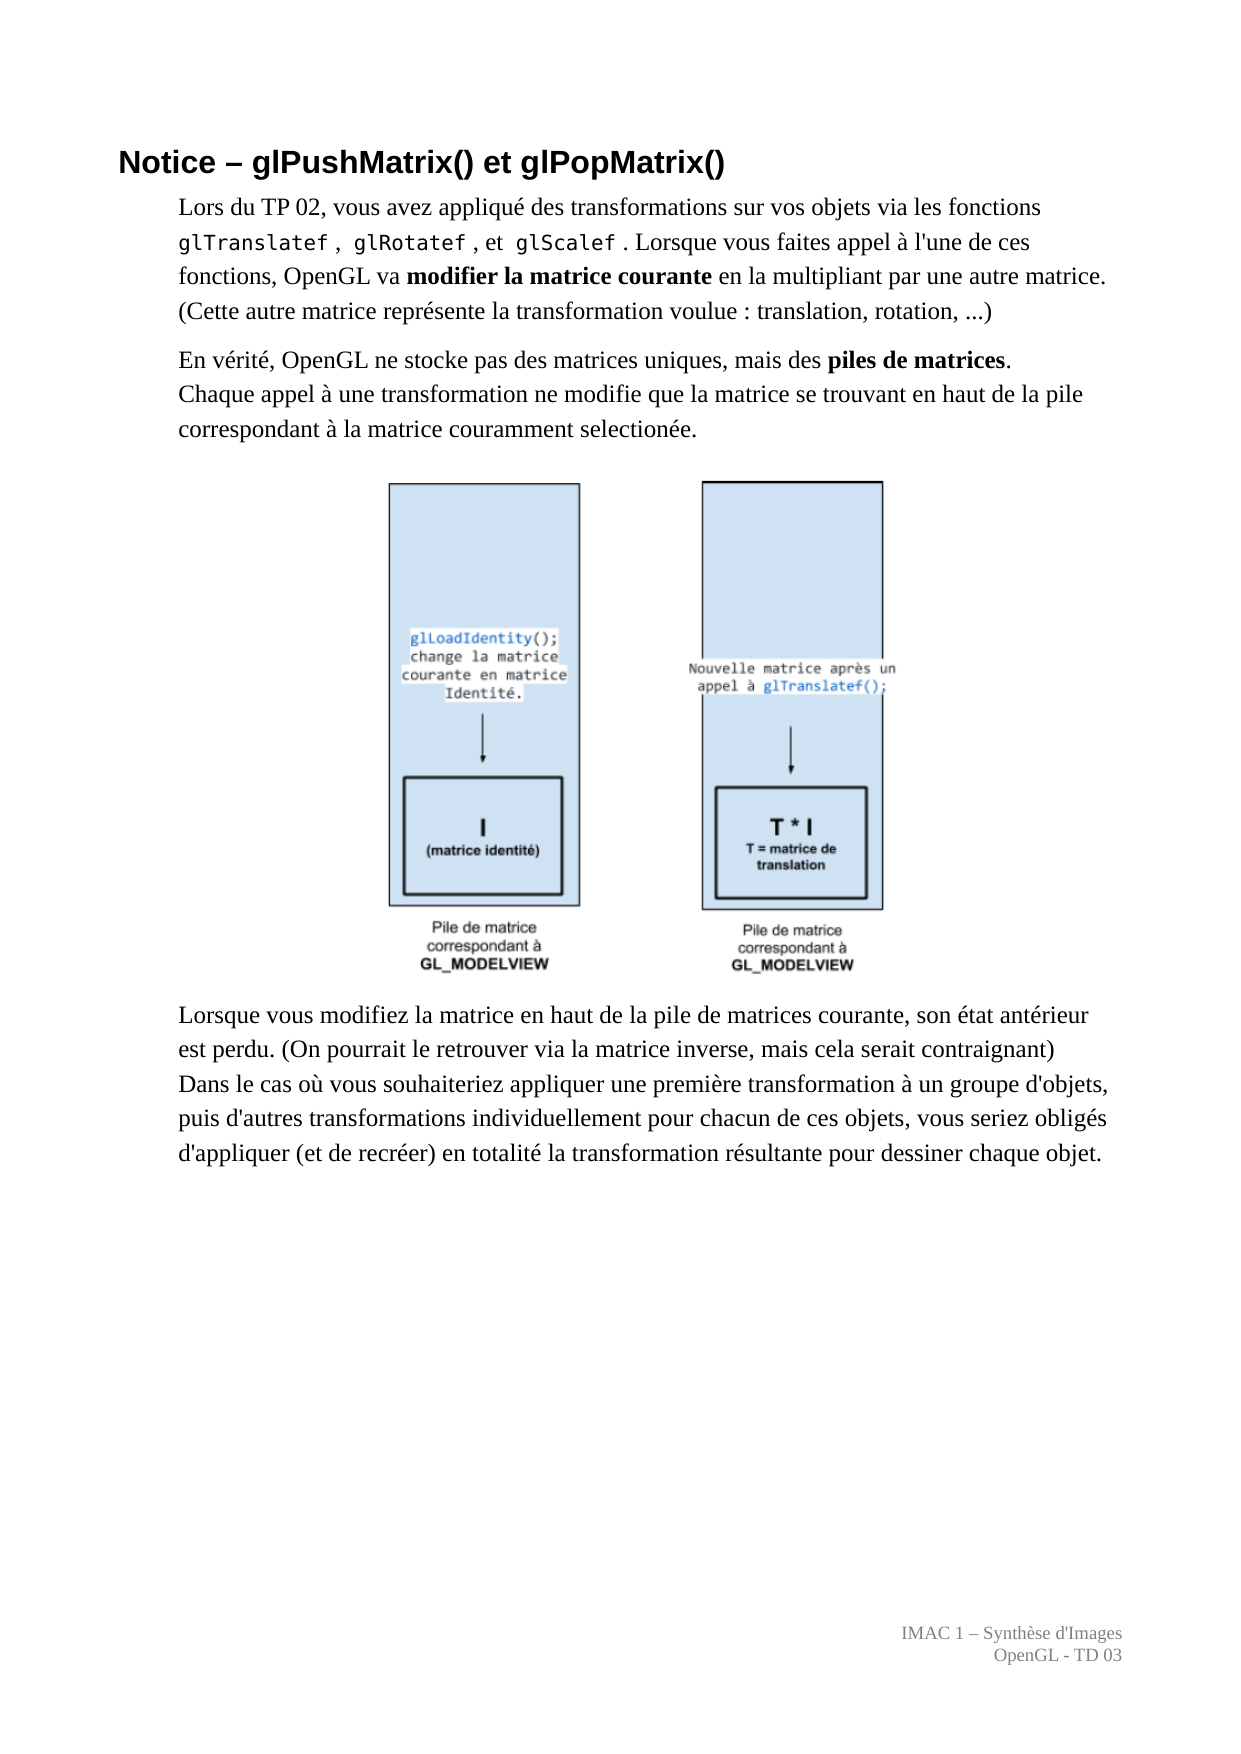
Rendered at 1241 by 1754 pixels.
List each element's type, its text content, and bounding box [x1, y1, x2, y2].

text En vérité, OpenGL ne stocke pas des matrices uniques, mais des piles de matrices. Chaque appel à une transformation ne modifie que la matrice se trouvant en haut de la pile correspondant à la matrice couramment selectionée. [178, 345, 1122, 443]
picture [263, 463, 978, 995]
subtitle Notice – glPushMatrix() et glPopMatrix() [118, 143, 1122, 180]
text Lorsque vous modifiez la matrice en haut de la pile de matrices courante, son état antérieur est perdu. (On pourrait le retrouver via la matrice inverse, mais cela serait contraignant) Dans le cas où vous souhaiteriez appliquer une première transformation à un groupe d'objets, puis d'autres transformations individuellement pour chacun de ces objets, vous seriez obligés d'appliquer (et de recréer) en totalité la transformation résultante pour dessiner chaque objet. [178, 463, 1122, 1167]
text Lors du TP 02, vous avez appliqué des transformations sur vos objets via les fonctions glTranslatef , glRotatef , et glScalef . Lorsque vous faites appel à l'une de ces fonctions, OpenGL va modifier la matrice courante en la multipliant par une autre matrice. (Cette autre matrice représente la transformation voulue : translation, rotation, ...) [178, 192, 1122, 325]
